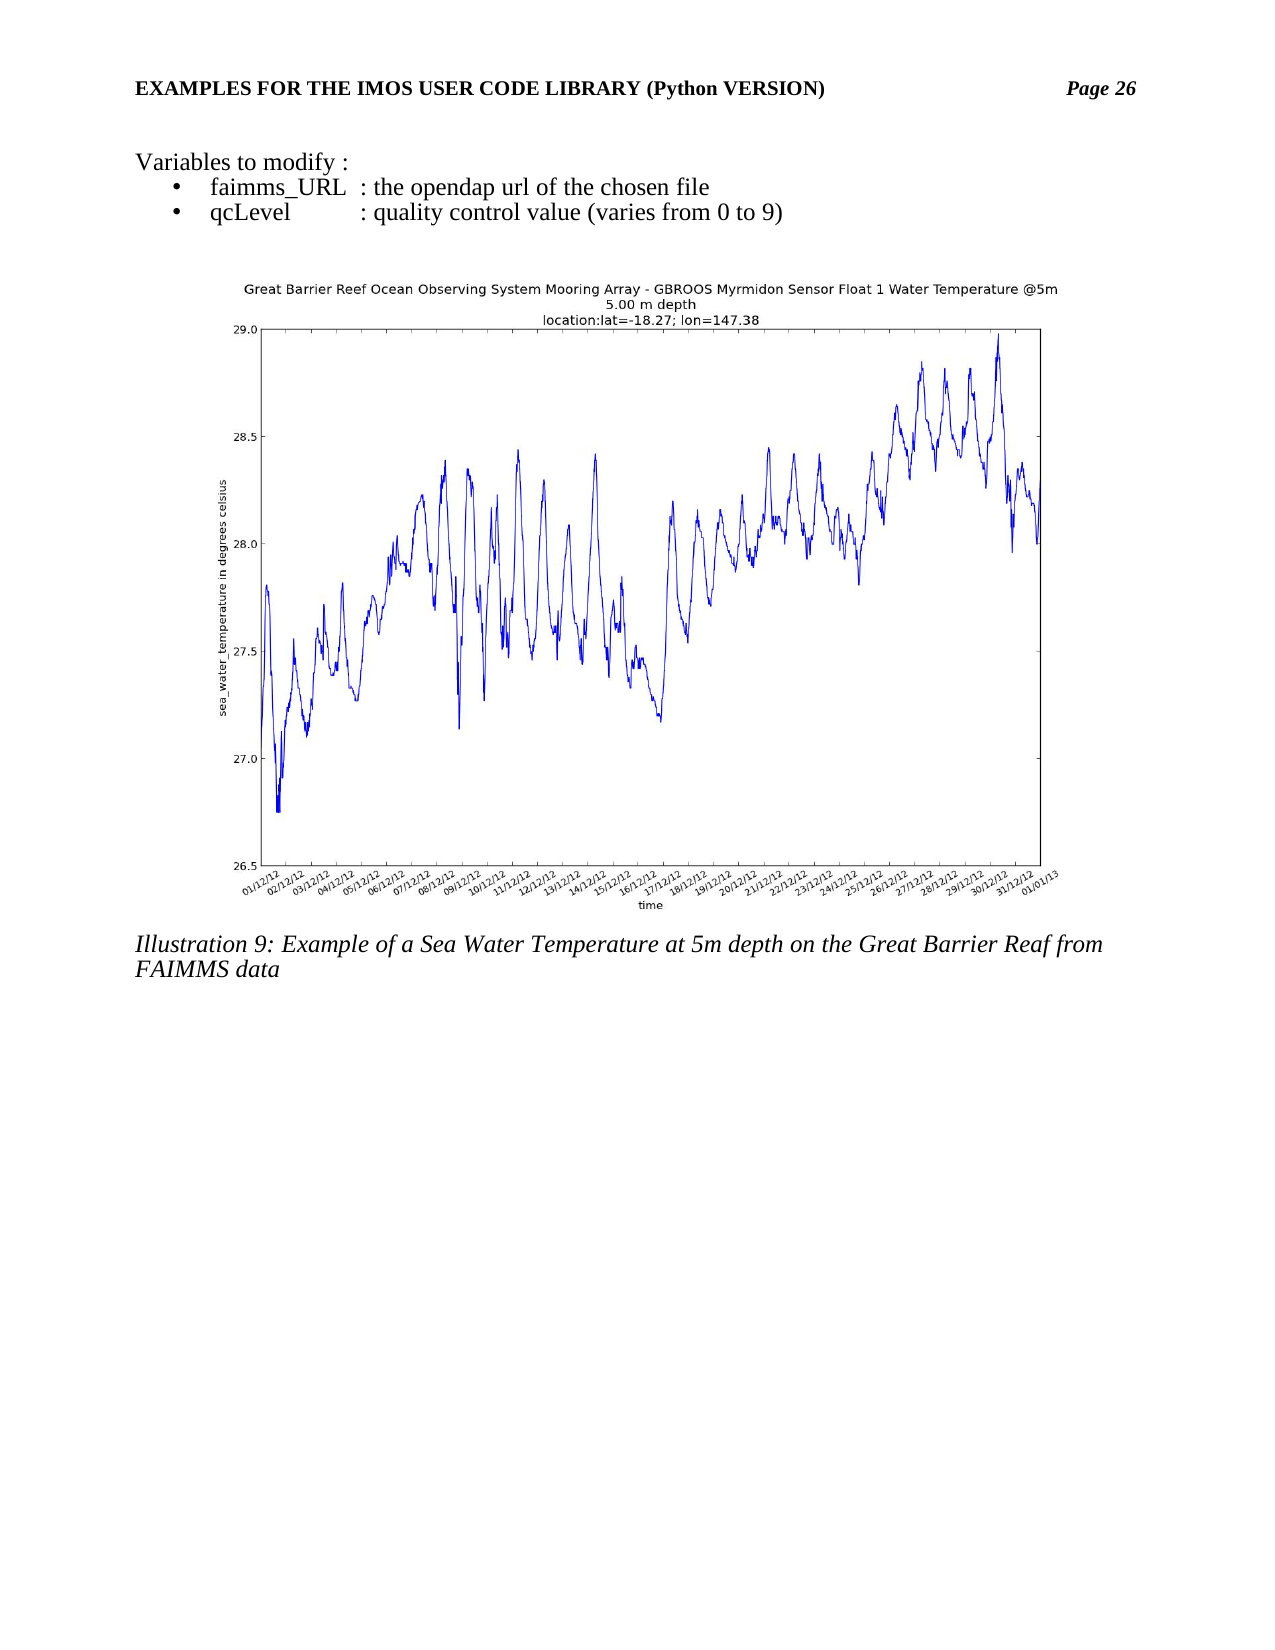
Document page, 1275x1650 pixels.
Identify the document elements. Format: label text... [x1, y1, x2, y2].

list faimms_URL : the opendap url of the chosen file [172, 175, 1140, 200]
text Illustration 9: Example of a Sea Water Temperature at 5m depth on the Great Barrier Reaf from FAIMMS data [135, 933, 1140, 983]
list qcLevel : quality control value (varies from 0 to 9) [172, 200, 1140, 225]
picture [135, 262, 1141, 933]
text Variables to modify : [135, 150, 1140, 175]
